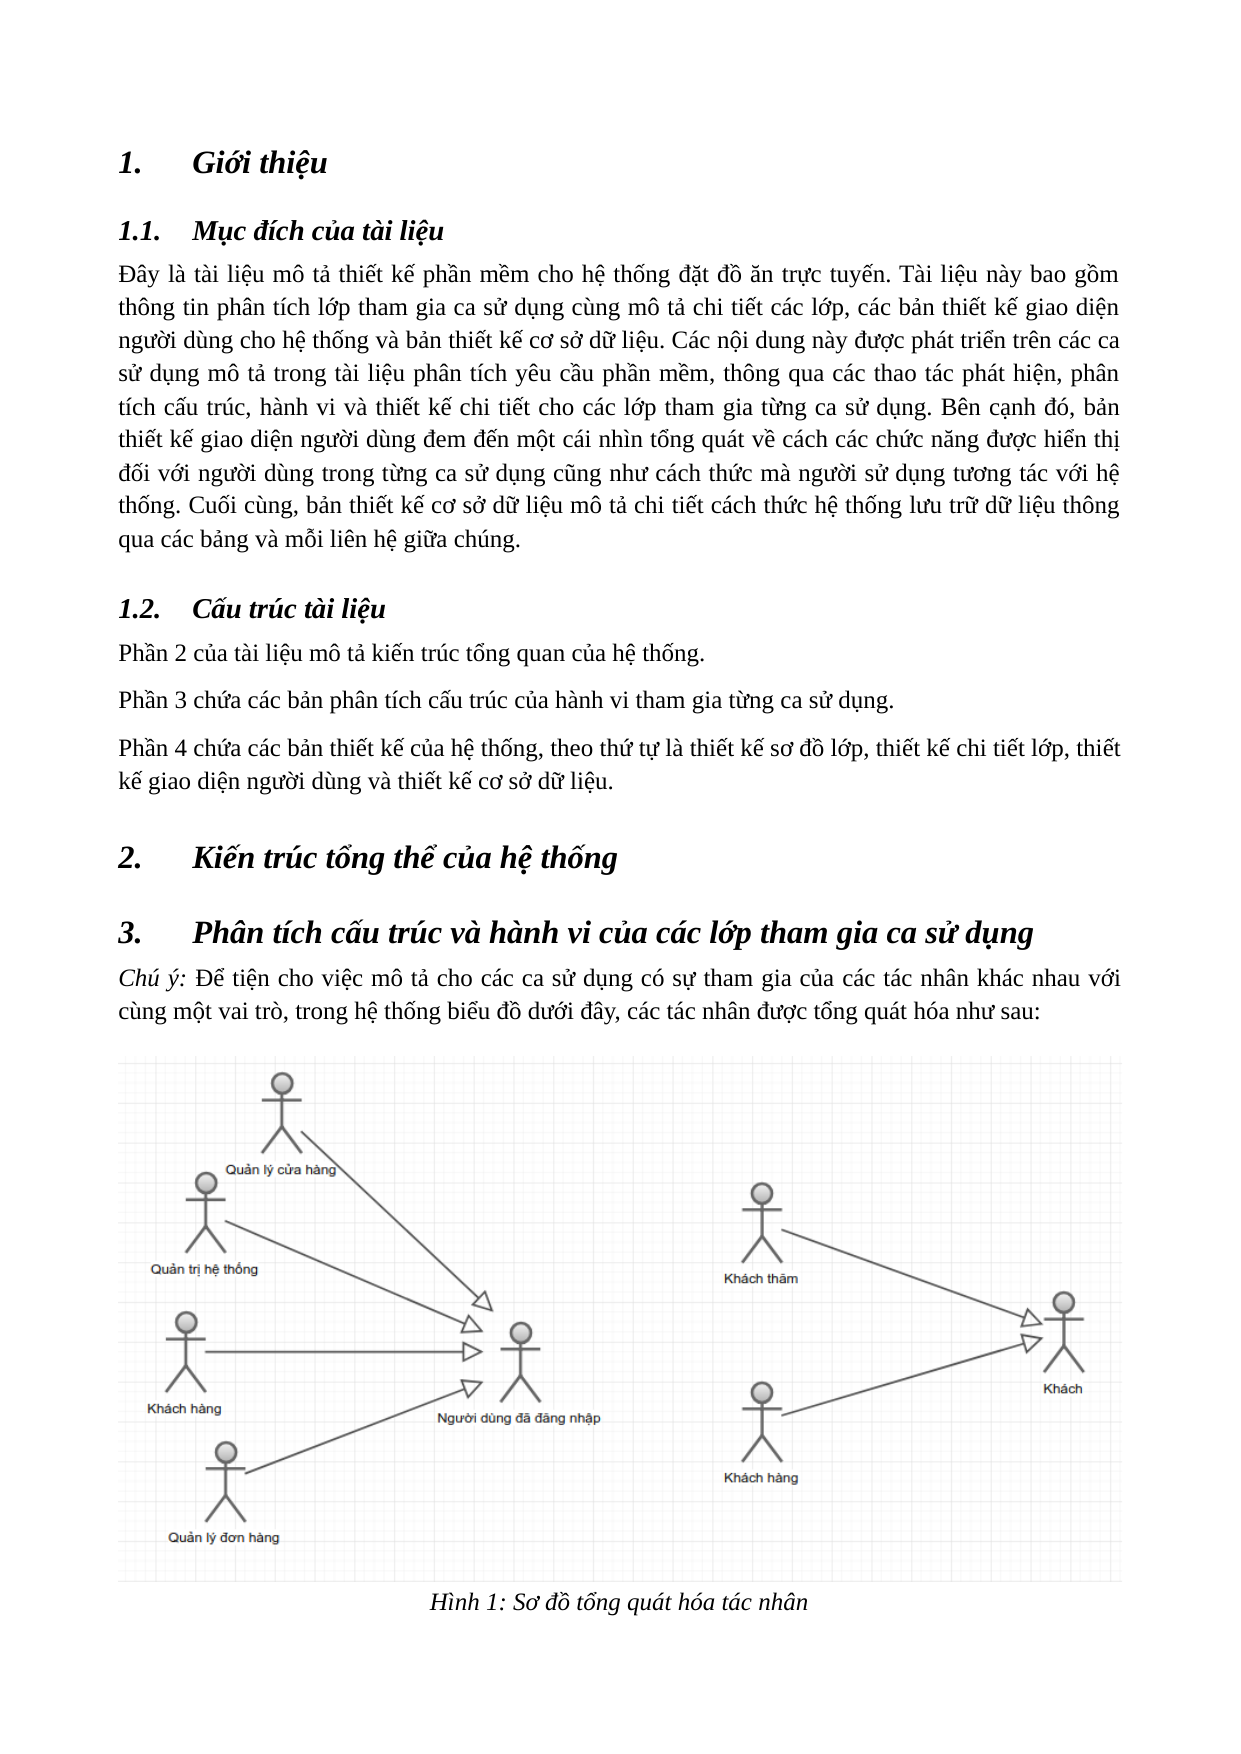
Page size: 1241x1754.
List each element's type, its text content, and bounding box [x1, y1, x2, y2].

subtitle Kiến trúc tổng thể của hệ thống [118, 838, 1122, 876]
text Phần 3 chứa các bản phân tích cấu trúc của hành vi tham gia từng ca sử dụng. [118, 685, 1122, 714]
subtitle Mục đích của tài liệu [118, 214, 1122, 247]
text Chú ý: Để tiện cho việc mô tả cho các ca sử dụng có sự tham gia của các tác nhân khác nhau với cùng một vai trò, trong hệ thống biểu đồ dưới đây, các tác nhân được tổng quát hóa như sau: [118, 963, 1122, 1025]
text Phần 2 của tài liệu mô tả kiến trúc tổng quan của hệ thống. [118, 638, 1122, 666]
text Hình 1: Sơ đồ tổng quát hóa tác nhân [118, 1582, 1122, 1615]
text Đây là tài liệu mô tả thiết kế phần mềm cho hệ thống đặt đồ ăn trực tuyến. Tài liệu này bao gồm thông tin phân tích lớp tham gia ca sử dụng cùng mô tả chi tiết các lớp, các bản thiết kế giao diện người dùng cho hệ thống và bản thiết kế cơ sở dữ liệu. Các nội dung này được phát triển trên các ca sử dụng mô tả trong tài liệu phân tích yêu cầu phần mềm, thông qua các thao tác phát hiện, phân tích cấu trúc, hành vi và thiết kế chi tiết cho các lớp tham gia từng ca sử dụng. Bên cạnh đó, bản thiết kế giao diện người dùng đem đến một cái nhìn tổng quát về cách các chức năng được hiển thị đối với người dùng trong từng ca sử dụng cũng như cách thức mà người sử dụng tương tác với hệ thống. Cuối cùng, bản thiết kế cơ sở dữ liệu mô tả chi tiết cách thức hệ thống lưu trữ dữ liệu thông qua các bảng và mỗi liên hệ giữa chúng. [118, 259, 1122, 552]
picture [118, 1056, 1123, 1582]
text Phần 4 chứa các bản thiết kế của hệ thống, theo thứ tự là thiết kế sơ đồ lớp, thiết kế chi tiết lớp, thiết kế giao diện người dùng và thiết kế cơ sở dữ liệu. [118, 733, 1122, 795]
subtitle Cấu trúc tài liệu [118, 592, 1122, 625]
subtitle Giới thiệu [118, 143, 1122, 181]
subtitle Phân tích cấu trúc và hành vi của các lớp tham gia ca sử dụng [118, 913, 1122, 951]
